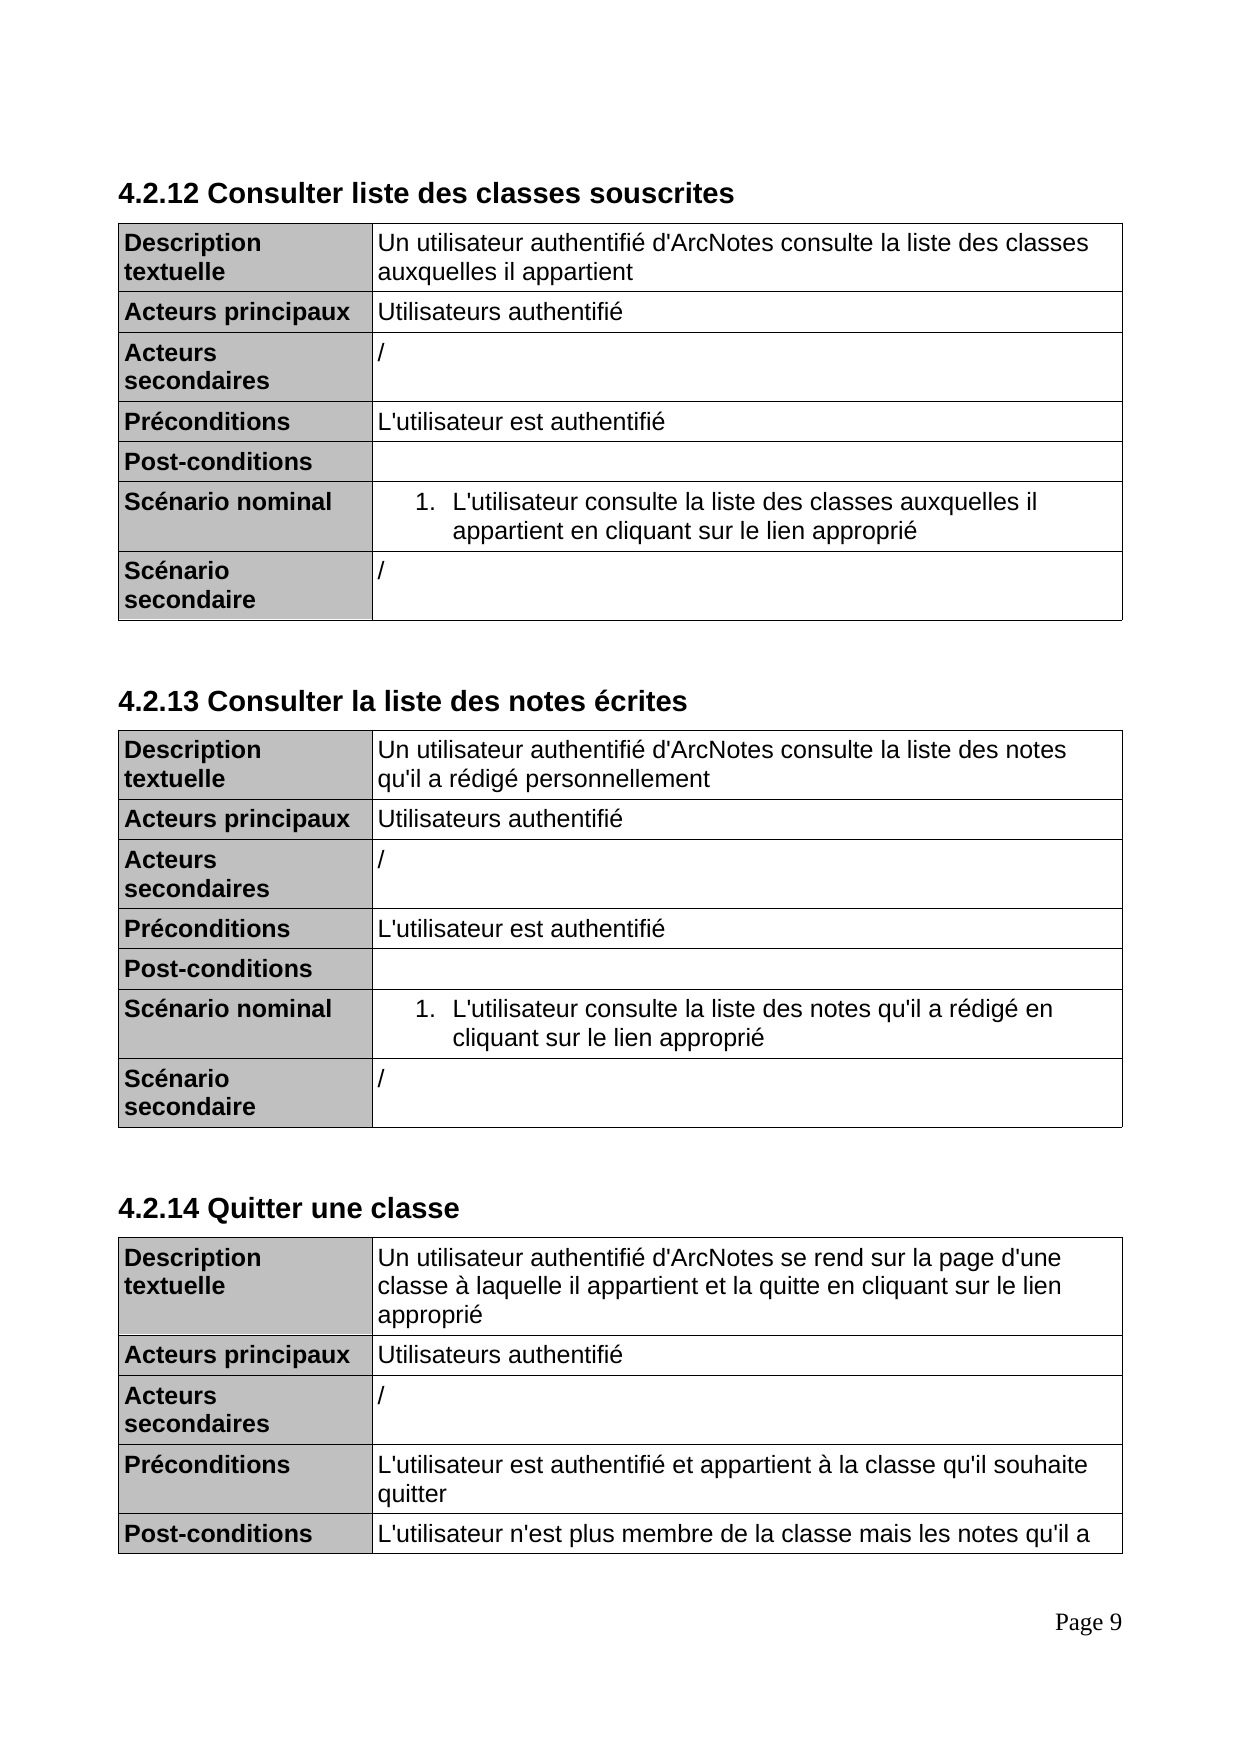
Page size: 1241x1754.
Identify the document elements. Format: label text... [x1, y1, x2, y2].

table_cell Acteurs secondaires [119, 1376, 372, 1444]
table_cell Préconditions [119, 402, 372, 441]
table_cell Acteurs secondaires [119, 333, 372, 401]
table_cell L'utilisateur est authentifié [373, 402, 1122, 441]
table_header Description textuelle [119, 224, 372, 291]
subtitle 4.2.14 Quitter une classe [118, 1191, 1122, 1224]
table_cell Utilisateurs authentifié [373, 1336, 1122, 1375]
table_cell Post-conditions [119, 1514, 372, 1553]
table_cell Scénario secondaire [119, 1059, 372, 1127]
table_cell Préconditions [119, 1445, 372, 1513]
table_cell / [373, 552, 1122, 619]
table_header Description textuelle [119, 731, 372, 799]
table_cell L'utilisateur consulte la liste des classes auxquelles il appartient en cliquant sur le lien approprié [373, 482, 1122, 551]
table_cell / [373, 1376, 1122, 1444]
table_cell Acteurs principaux [119, 1336, 372, 1375]
table_cell [373, 949, 1122, 989]
table_header Description textuelle [119, 1238, 372, 1334]
table_cell Utilisateurs authentifié [373, 292, 1122, 332]
subtitle 4.2.12 Consulter liste des classes souscrites [118, 176, 1122, 210]
table_cell Acteurs secondaires [119, 840, 372, 908]
table_cell Scénario nominal [119, 990, 372, 1058]
table_cell L'utilisateur est authentifié [373, 909, 1122, 948]
table_cell / [373, 840, 1122, 908]
subtitle 4.2.13 Consulter la liste des notes écrites [118, 683, 1122, 717]
table_cell Acteurs principaux [119, 292, 372, 332]
table_cell Post-conditions [119, 442, 372, 481]
table_cell / [373, 333, 1122, 401]
table_cell Préconditions [119, 909, 372, 948]
table_cell L'utilisateur est authentifié et appartient à la classe qu'il souhaite quitter [373, 1445, 1122, 1513]
table_cell Utilisateurs authentifié [373, 800, 1122, 839]
table_cell Scénario nominal [119, 482, 372, 551]
table_cell L'utilisateur consulte la liste des notes qu'il a rédigé en cliquant sur le lien approprié [373, 990, 1122, 1058]
table_header Un utilisateur authentifié d'ArcNotes consulte la liste des classes auxquelles il appartient [373, 224, 1122, 291]
table_cell [373, 442, 1122, 481]
table_cell Post-conditions [119, 949, 372, 989]
table_header Un utilisateur authentifié d'ArcNotes se rend sur la page d'une classe à laquelle il appartient et la quitte en cliquant sur le lien approprié [373, 1238, 1122, 1334]
table_cell / [373, 1059, 1122, 1127]
table_cell Acteurs principaux [119, 800, 372, 839]
table_header Un utilisateur authentifié d'ArcNotes consulte la liste des notes qu'il a rédigé personnellement [373, 731, 1122, 799]
table_cell Scénario secondaire [119, 552, 372, 619]
table_cell L'utilisateur n'est plus membre de la classe mais les notes qu'il a [373, 1514, 1122, 1553]
